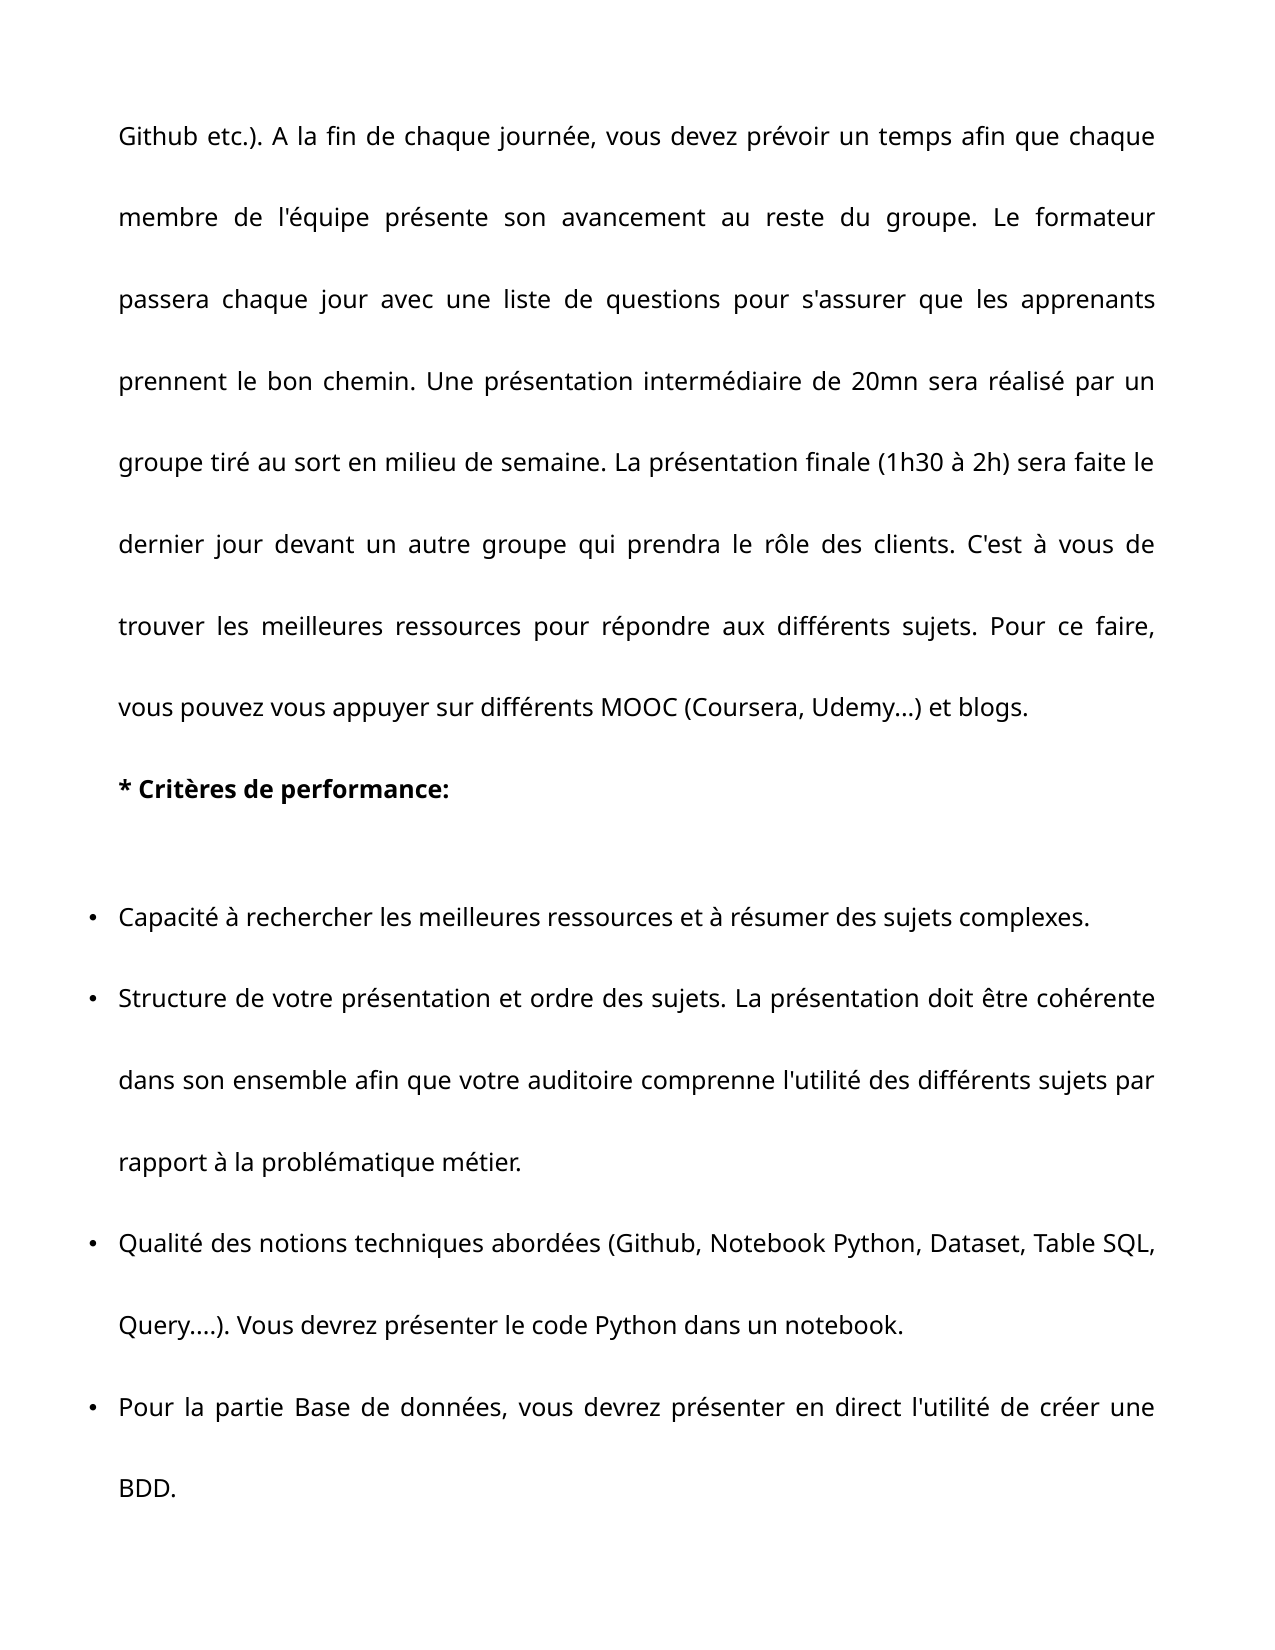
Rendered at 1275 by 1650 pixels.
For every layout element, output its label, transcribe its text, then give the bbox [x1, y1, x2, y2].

list Structure de votre présentation et ordre des sujets. La présentation doit être cohérente dans son ensemble afin que votre auditoire comprenne l'utilité des différents sujets par rapport à la problématique métier. [118, 981, 1157, 1178]
list Pour la partie Base de données, vous devrez présenter en direct l'utilité de créer une BDD. [118, 1389, 1157, 1505]
list Qualité des notions techniques abordées (Github, Notebook Python, Dataset, Table SQL, Query....). Vous devrez présenter le code Python dans un notebook. [118, 1226, 1157, 1342]
subtitle * Critères de performance: [118, 771, 1157, 806]
text Github etc.). A la fin de chaque journée, vous devez prévoir un temps afin que chaque membre de l'équipe présente son avancement au reste du groupe. Le formateur passera chaque jour avec une liste de questions pour s'assurer que les apprenants prennent le bon chemin. Une présentation intermédiaire de 20mn sera réalisé par un groupe tiré au sort en milieu de semaine. La présentation finale (1h30 à 2h) sera faite le dernier jour devant un autre groupe qui prendra le rôle des clients. C'est à vous de trouver les meilleures ressources pour répondre aux différents sujets. Pour ce faire, vous pouvez vous appuyer sur différents MOOC (Coursera, Udemy...) et blogs. [118, 118, 1157, 724]
list Capacité à rechercher les meilleures ressources et à résumer des sujets complexes. [118, 899, 1157, 933]
